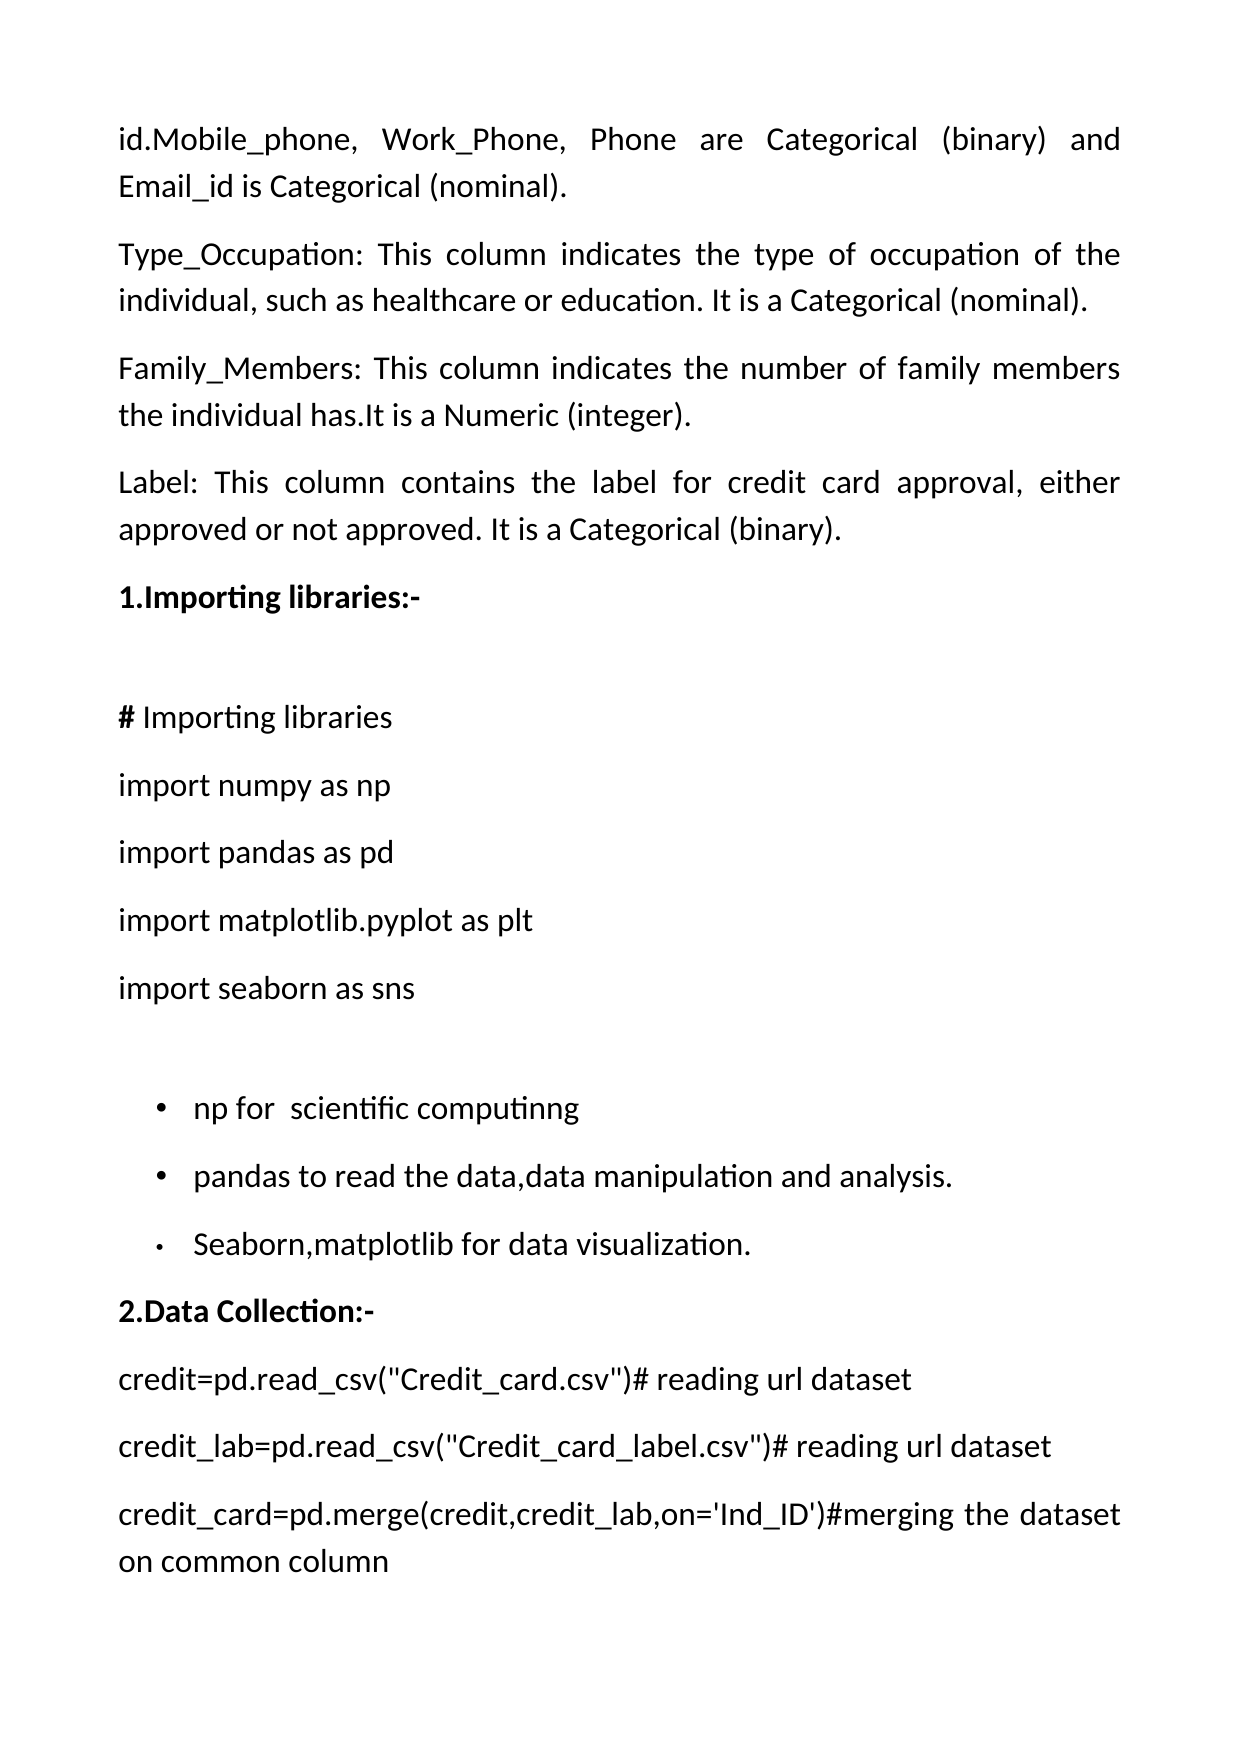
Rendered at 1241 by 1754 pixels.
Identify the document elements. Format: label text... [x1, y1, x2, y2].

text # Importing libraries [118, 696, 1122, 737]
text credit_lab=pd.read_csv("Credit_card_label.csv")# reading url dataset [118, 1425, 1122, 1466]
text import numpy as np [118, 764, 1122, 804]
text id.Mobile_phone, Work_Phone, Phone are Categorical (binary) and Email_id is Categorical (nominal). [118, 118, 1122, 206]
text Type_Occupation: This column indicates the type of occupation of the individual, such as healthcare or education. It is a Categorical (nominal). [118, 232, 1122, 320]
text 1.Importing libraries:- [118, 576, 1122, 616]
list pandas to read the data,data manipulation and analysis. [156, 1155, 1122, 1196]
text import pandas as pd [118, 831, 1122, 872]
list np for scientific computinng [156, 1087, 1122, 1128]
text credit=pd.read_csv("Credit_card.csv")# reading url dataset [118, 1358, 1122, 1398]
text credit_card=pd.merge(credit,credit_lab,on='Ind_ID')#merging the dataset on common column [118, 1493, 1122, 1580]
list Seaborn,matplotlib for data visualization. [156, 1222, 1122, 1263]
text import seaborn as sns [118, 967, 1122, 1007]
text import matplotlib.pyplot as plt [118, 899, 1122, 940]
text 2.Data Collection:- [118, 1290, 1122, 1331]
text Label: This column contains the label for credit card approval, either approved or not approved. It is a Categorical (binary). [118, 461, 1122, 549]
text Family_Members: This column indicates the number of family members the individual has.It is a Numeric (integer). [118, 347, 1122, 434]
